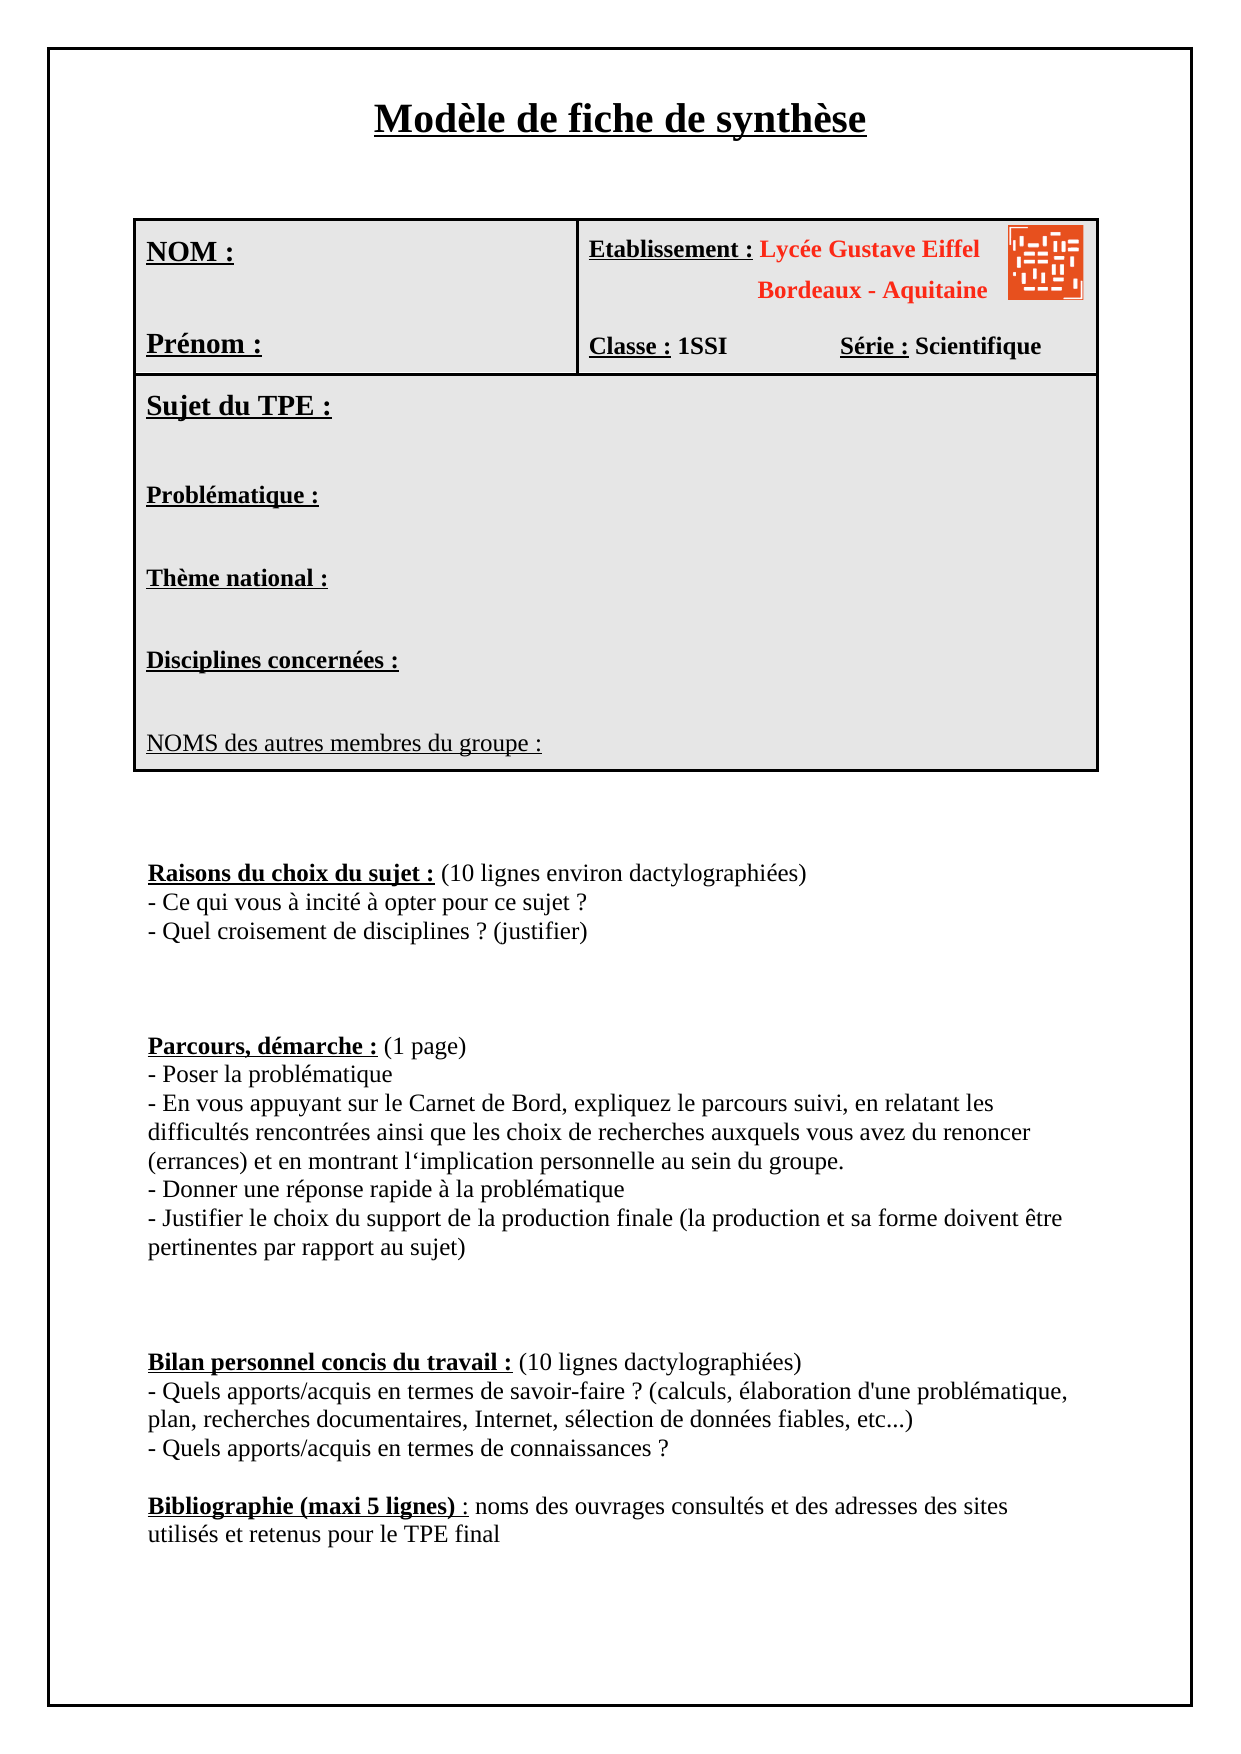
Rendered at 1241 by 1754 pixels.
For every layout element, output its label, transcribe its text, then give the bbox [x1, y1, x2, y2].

text - En vous appuyant sur le Carnet de Bord, expliquez le parcours suivi, en relatant les difficultés rencontrées ainsi que les choix de recherches auxquels vous avez du renoncer (errances) et en montrant l‘implication personnelle au sein du groupe. [148, 1088, 1093, 1174]
text - Justifier le choix du support de la production finale (la production et sa forme doivent être pertinentes par rapport au sujet) [148, 1203, 1093, 1261]
text - Quel croisement de disciplines ? (justifier) [148, 916, 1093, 944]
table_cell Sujet du TPE : Problématique : Thème national : Disciplines concernées : NOMS des autres membres du groupe : [136, 376, 1096, 769]
text Raisons du choix du sujet : (10 lignes environ dactylographiées) [148, 858, 1093, 887]
text Modèle de fiche de synthèse [148, 94, 1093, 142]
text Parcours, démarche : (1 page) [148, 1031, 1093, 1059]
text - Quels apports/acquis en termes de connaissances ? [148, 1433, 1093, 1462]
text - Poser la problématique [148, 1059, 1093, 1088]
text - Ce qui vous à incité à opter pour ce sujet ? [148, 887, 1093, 916]
text - Donner une réponse rapide à la problématique [148, 1174, 1093, 1203]
picture [1008, 225, 1084, 300]
table_header Etablissement : Lycée Gustave Eiffel Bordeaux - Aquitaine Classe : 1SSI Série : Scientifique [579, 221, 1096, 372]
text - Quels apports/acquis en termes de savoir-faire ? (calculs, élaboration d'une problématique, plan, recherches documentaires, Internet, sélection de données fiables, etc...) [148, 1376, 1093, 1433]
text Bibliographie (maxi 5 lignes) : noms des ouvrages consultés et des adresses des sites utilisés et retenus pour le TPE final [148, 1491, 1093, 1548]
text Bilan personnel concis du travail : (10 lignes dactylographiées) [148, 1347, 1093, 1376]
table_header NOM : Prénom : [136, 221, 576, 372]
